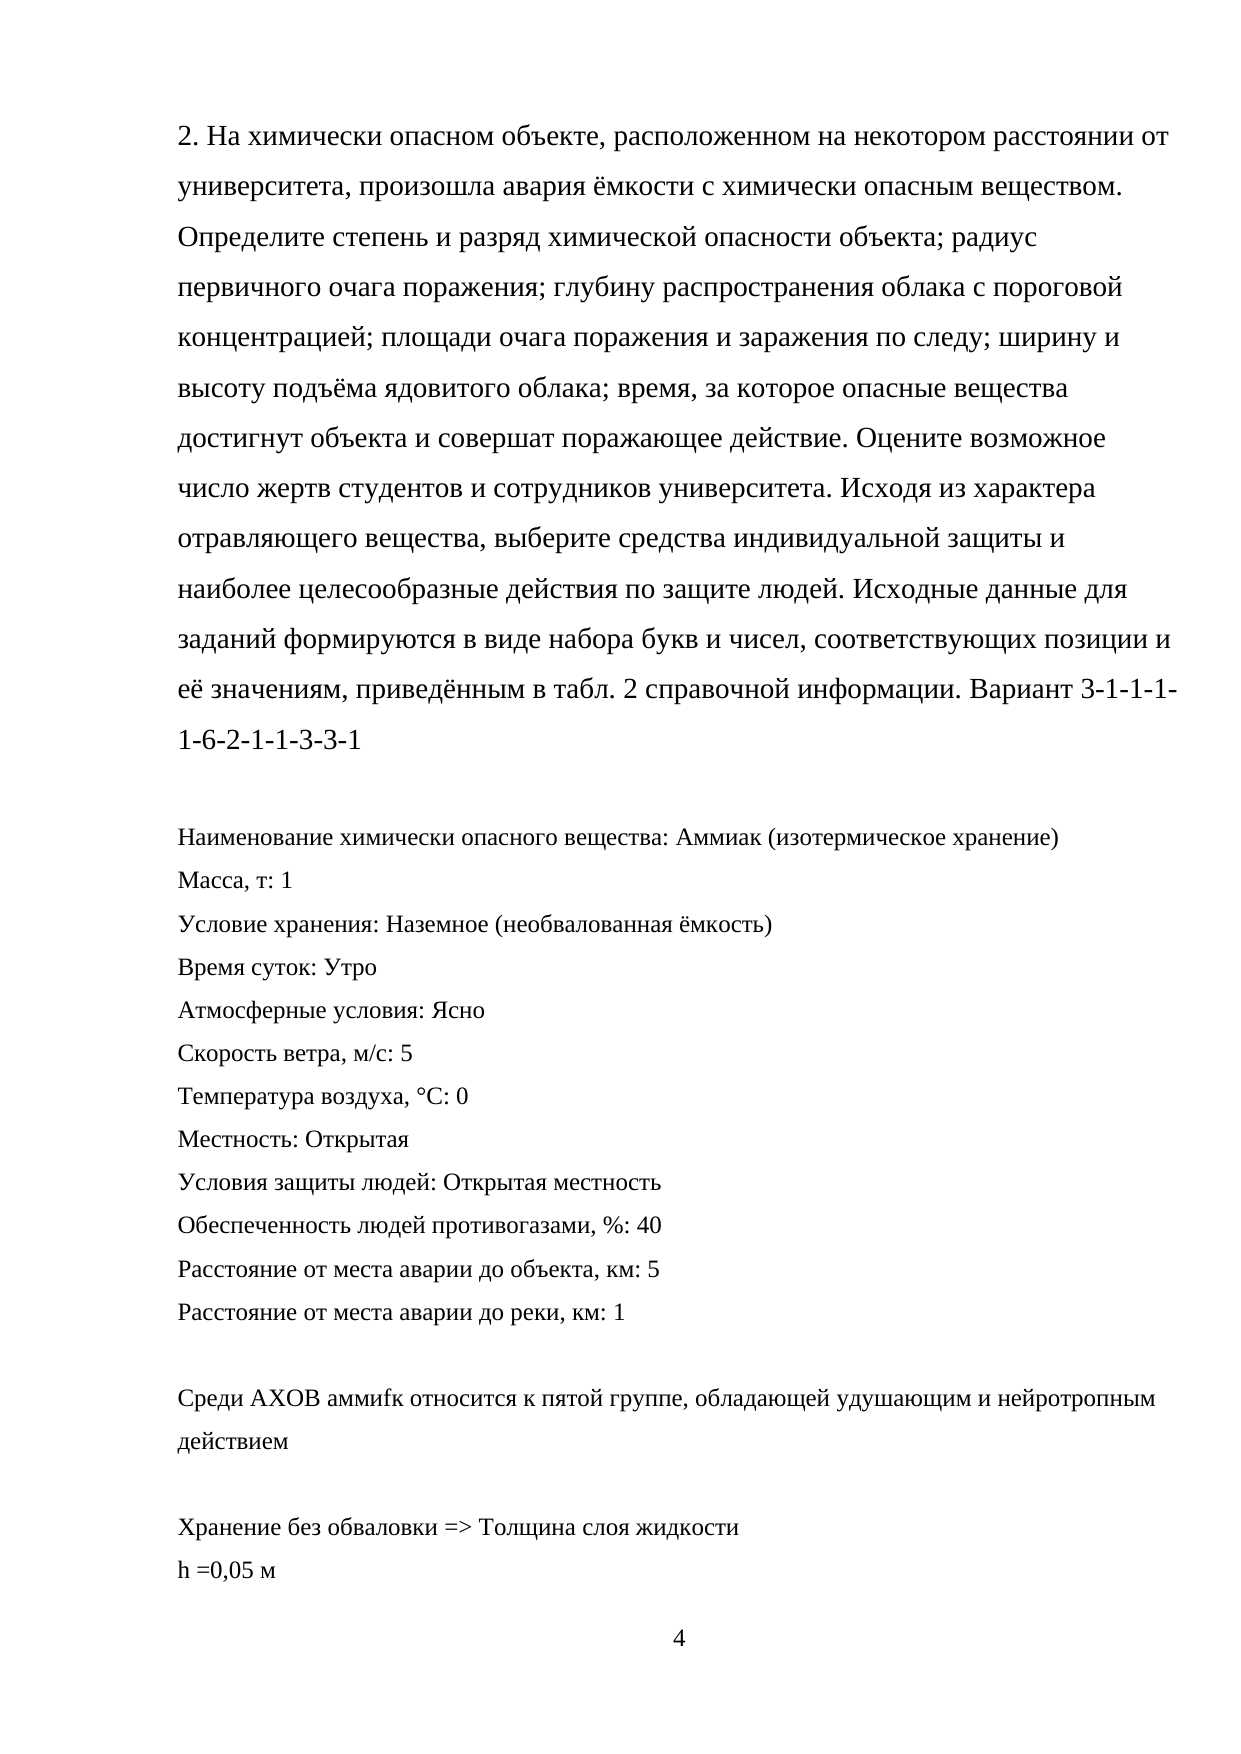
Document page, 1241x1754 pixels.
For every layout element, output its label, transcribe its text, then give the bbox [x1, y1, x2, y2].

text Хранение без обваловки => Толщина слоя жидкости [177, 1512, 1181, 1541]
text Условия защиты людей: Открытая местность [177, 1167, 1181, 1196]
text Время суток: Утро [177, 952, 1181, 981]
text Расстояние от места аварии до объекта, км: 5 [177, 1254, 1181, 1282]
text Наименование химически опасного вещества: Аммиак (изотермическое хранение) [177, 822, 1181, 851]
text Масса, т: 1 [177, 866, 1181, 894]
text Температура воздуха, °С: 0 [177, 1081, 1181, 1110]
text Среди АХОВ аммиfк относится к пятой группе, обладающей удушающим и нейротропным действием [177, 1383, 1181, 1455]
text Расстояние от места аварии до реки, км: 1 [177, 1297, 1181, 1326]
text Местность: Открытая [177, 1124, 1181, 1153]
text Условие хранения: Наземное (необвалованная ёмкость) [177, 909, 1181, 937]
text Атмосферные условия: Ясно [177, 995, 1181, 1024]
text Скорость ветра, м/с: 5 [177, 1038, 1181, 1067]
text h =0,05 м [177, 1556, 1181, 1584]
text 2. На химически опасном объекте, расположенном на некотором расстоянии от университета, произошла авария ёмкости с химически опасным веществом. Определите степень и разряд химической опасности объекта; радиус первичного очага поражения; глубину распространения облака с пороговой концентрацией; площади очага поражения и заражения по следу; ширину и высоту подъёма ядовитого облака; время, за которое опасные вещества достигнут объекта и совершат поражающее действие. Оцените возможное число жертв студентов и сотрудников университета. Исходя из характера отравляющего вещества, выберите средства индивидуальной защиты и наиболее целесообразные действия по защите людей. Исходные данные для заданий формируются в виде набора букв и чисел, соответствующих позиции и её значениям, приведённым в табл. 2 справочной информации. Вариант 3-1-1-1-1-6-2-1-1-3-3-1 [177, 118, 1181, 755]
text Обеспеченность людей противогазами, %: 40 [177, 1211, 1181, 1239]
